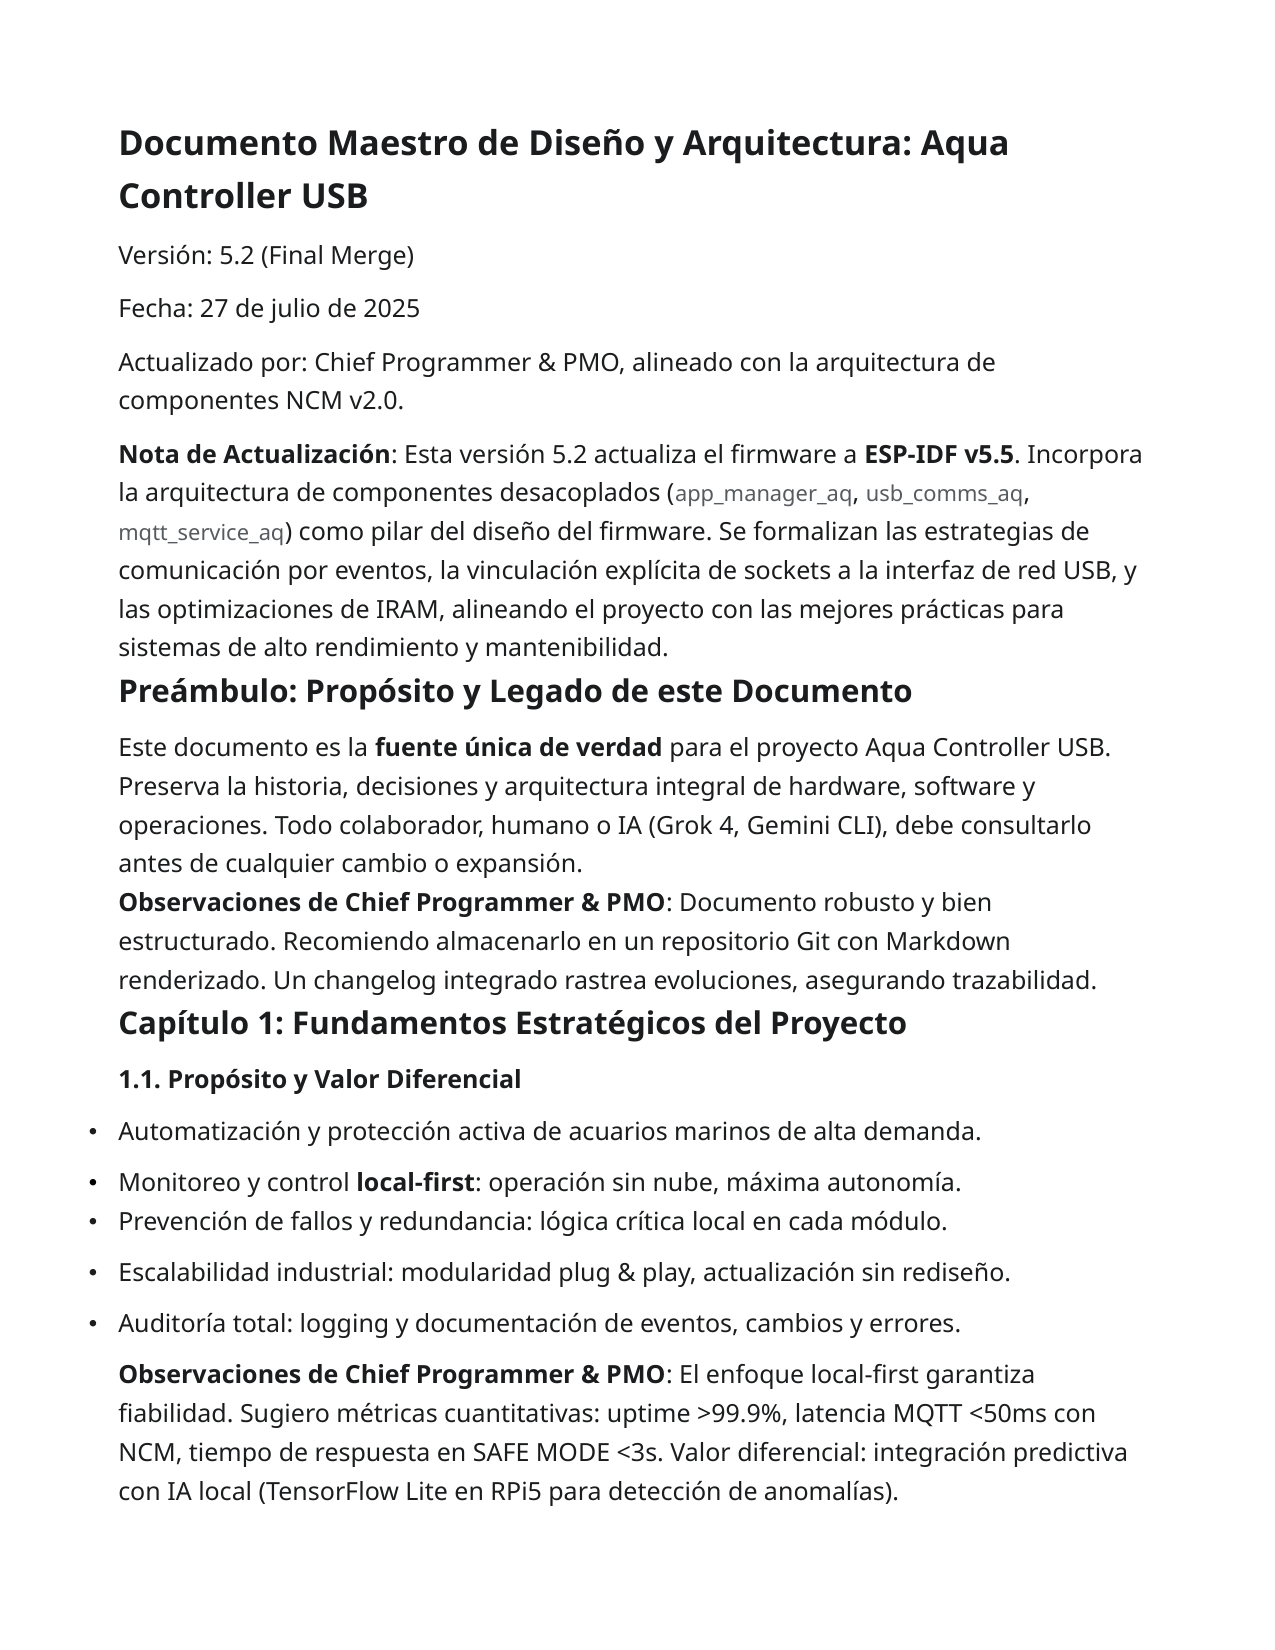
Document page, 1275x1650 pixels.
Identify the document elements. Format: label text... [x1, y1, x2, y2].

list Prevención de fallos y redundancia: lógica crítica local en cada módulo. [118, 1203, 1157, 1237]
text Nota de Actualización: Esta versión 5.2 actualiza el firmware a ESP-IDF v5.5. Incorpora la arquitectura de componentes desacoplados (app_manager_aq, usb_comms_aq, mqtt_service_aq) como pilar del diseño del firmware. Se formalizan las estrategias de comunicación por eventos, la vinculación explícita de sockets a la interfaz de red USB, y las optimizaciones de IRAM, alineando el proyecto con las mejores prácticas para sistemas de alto rendimiento y mantenibilidad. [118, 436, 1157, 664]
list Escalabilidad industrial: modularidad plug & play, actualización sin rediseño. [118, 1254, 1157, 1289]
subtitle 1.1. Propósito y Valor Diferencial [118, 1062, 1157, 1096]
subtitle Capítulo 1: Fundamentos Estratégicos del Proyecto [118, 1001, 1157, 1044]
text Versión: 5.2 (Final Merge) [118, 237, 1157, 272]
text Fecha: 27 de julio de 2025 [118, 291, 1157, 325]
list Monitoreo y control local-first: operación sin nube, máxima autonomía. [118, 1164, 1157, 1199]
subtitle Preámbulo: Propósito y Legado de este Documento [118, 669, 1157, 711]
list Auditoría total: logging y documentación de eventos, cambios y errores. [118, 1306, 1157, 1340]
text Este documento es la fuente única de verdad para el proyecto Aqua Controller USB. Preserva la historia, decisiones y arquitectura integral de hardware, software y operaciones. Todo colaborador, humano o IA (Grok 4, Gemini CLI), debe consultarlo antes de cualquier cambio o expansión. [118, 730, 1157, 880]
subtitle Documento Maestro de Diseño y Arquitectura: Aqua Controller USB [118, 118, 1157, 218]
list Automatización y protección activa de acuarios marinos de alta demanda. [118, 1113, 1157, 1147]
text Observaciones de Chief Programmer & PMO: Documento robusto y bien estructurado. Recomiendo almacenarlo en un repositorio Git con Markdown renderizado. Un changelog integrado rastrea evoluciones, asegurando trazabilidad. [118, 885, 1157, 996]
text Actualizado por: Chief Programmer & PMO, alineado con la arquitectura de componentes NCM v2.0. [118, 344, 1157, 417]
text Observaciones de Chief Programmer & PMO: El enfoque local-first garantiza fiabilidad. Sugiero métricas cuantitativas: uptime >99.9%, latencia MQTT <50ms con NCM, tiempo de respuesta en SAFE MODE <3s. Valor diferencial: integración predictiva con IA local (TensorFlow Lite en RPi5 para detección de anomalías). [118, 1357, 1157, 1507]
